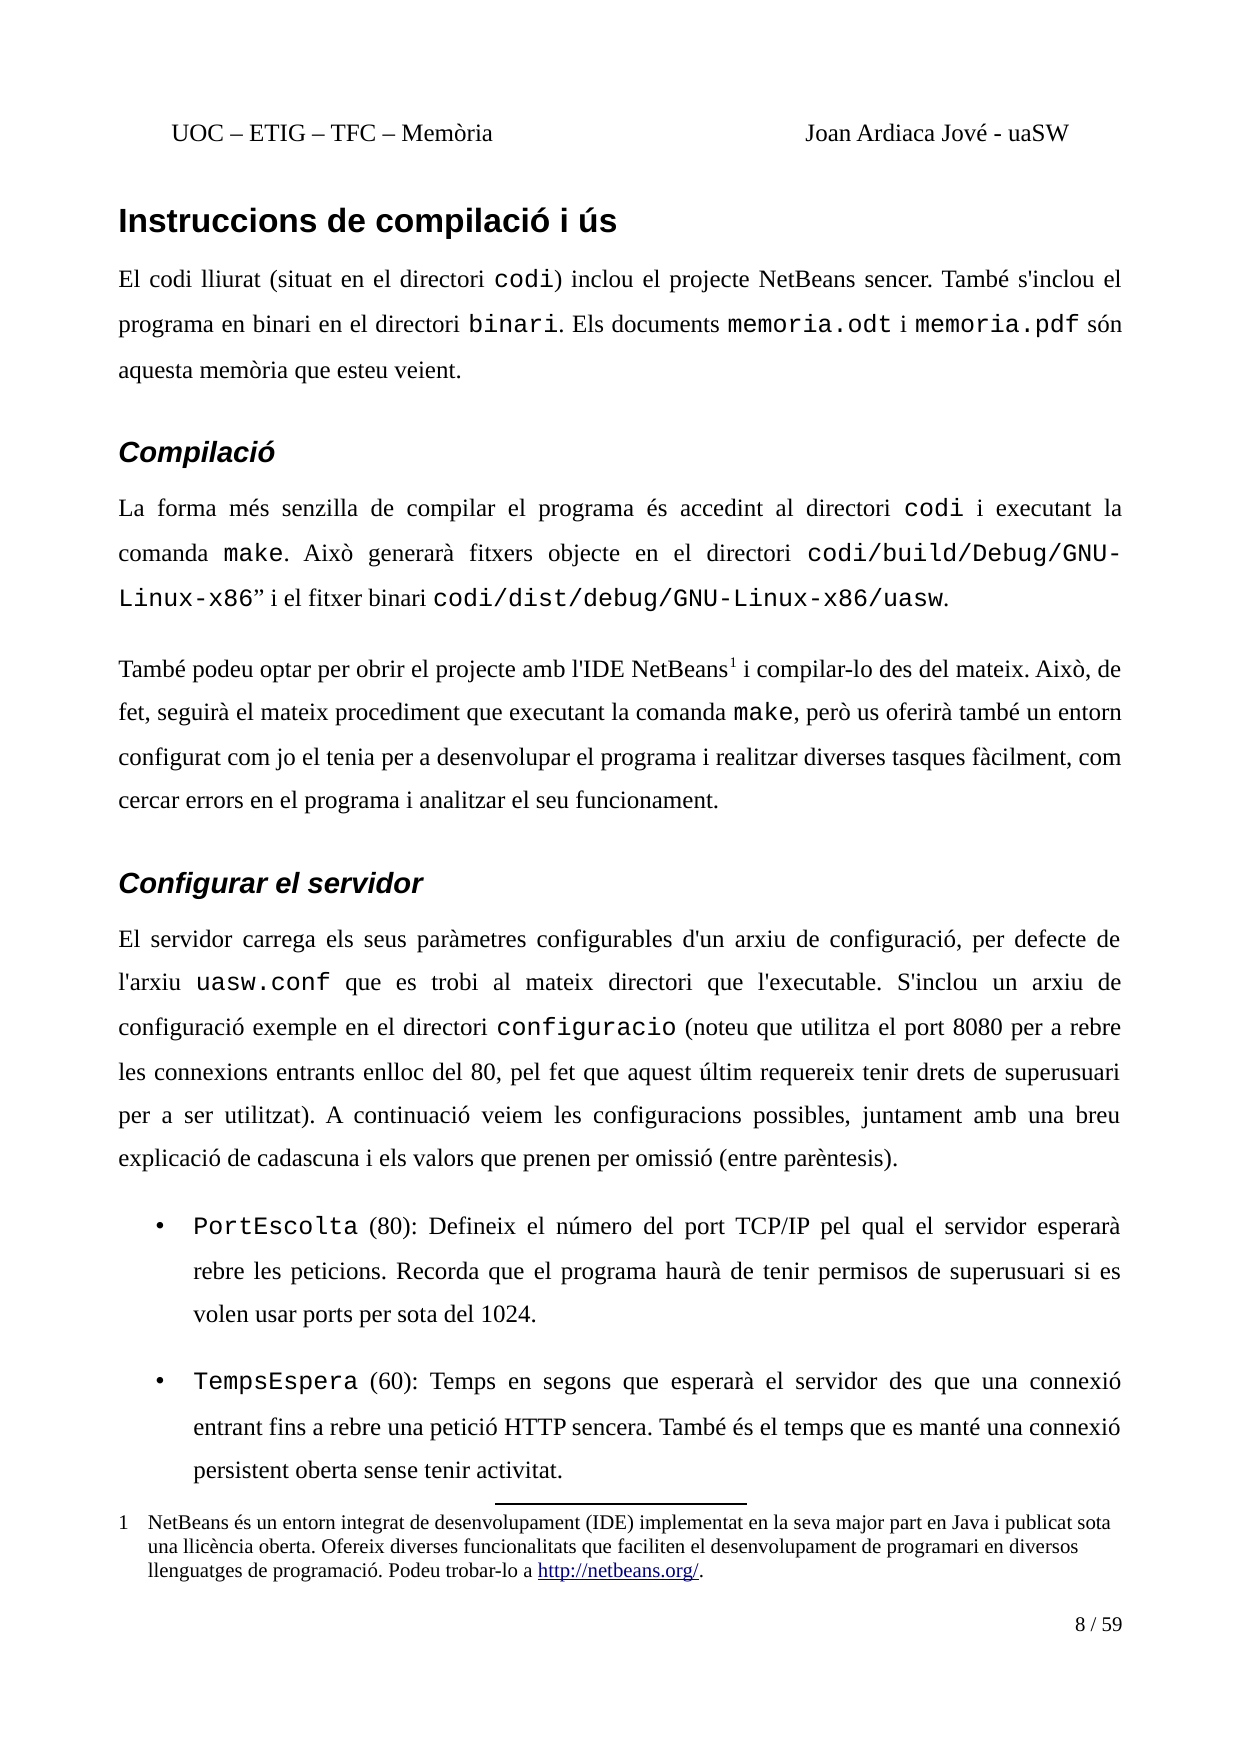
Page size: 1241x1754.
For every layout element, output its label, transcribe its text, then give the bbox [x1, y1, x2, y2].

text El servidor carrega els seus paràmetres configurables d'un arxiu de configuració, per defecte de l'arxiu uasw.conf que es trobi al mateix directori que l'executable. S'inclou un arxiu de configuració exemple en el directori configuracio (noteu que utilitza el port 8080 per a rebre les connexions entrants enlloc del 80, pel fet que aquest últim requereix tenir drets de superusuari per a ser utilitzat). A continuació veiem les configuracions possibles, juntament amb una breu explicació de cadascuna i els valors que prenen per omissió (entre parèntesis). [118, 924, 1122, 1172]
list PortEscolta (80): Defineix el número del port TCP/IP pel qual el servidor esperarà rebre les peticions. Recorda que el programa haurà de tenir permisos de superusuari si es volen usar ports per sota del 1024. [156, 1211, 1122, 1328]
text La forma més senzilla de compilar el programa és accedint al directori codi i executant la comanda make. Això generarà fitxers objecte en el directori codi/build/Debug/GNU-Linux-x86” i el fitxer binari codi/dist/debug/GNU-Linux-x86/uasw. [118, 493, 1122, 614]
text També podeu optar per obrir el projecte amb l'IDE NetBeans i compilar-lo des del mateix. Això, de fet, seguirà el mateix procediment que executant la comanda make, però us oferirà també un entorn configurat com jo el tenia per a desenvolupar el programa i realitzar diverses tasques fàcilment, com cercar errors en el programa i analitzar el seu funcionament. [118, 654, 1122, 814]
subtitle Instruccions de compilació i ús [118, 201, 1122, 240]
text NetBeans és un entorn integrat de desenvolupament (IDE) implementat en la seva major part en Java i publicat sota una llicència oberta. Ofereix diverses funcionalitats que faciliten el desenvolupament de programari en diversos llenguatges de programació. Podeu trobar-lo a http://netbeans.org/. [118, 1510, 1122, 1582]
text El codi lliurat (situat en el directori codi) inclou el projecte NetBeans sencer. També s'inclou el programa en binari en el directori binari. Els documents memoria.odt i memoria.pdf són aquesta memòria que esteu veient. [118, 264, 1122, 383]
subtitle Configurar el servidor [118, 866, 1122, 899]
subtitle Compilació [118, 435, 1122, 469]
list TempsEspera (60): Temps en segons que esperarà el servidor des que una connexió entrant fins a rebre una petició HTTP sencera. També és el temps que es manté una connexió persistent oberta sense tenir activitat. [156, 1366, 1122, 1483]
